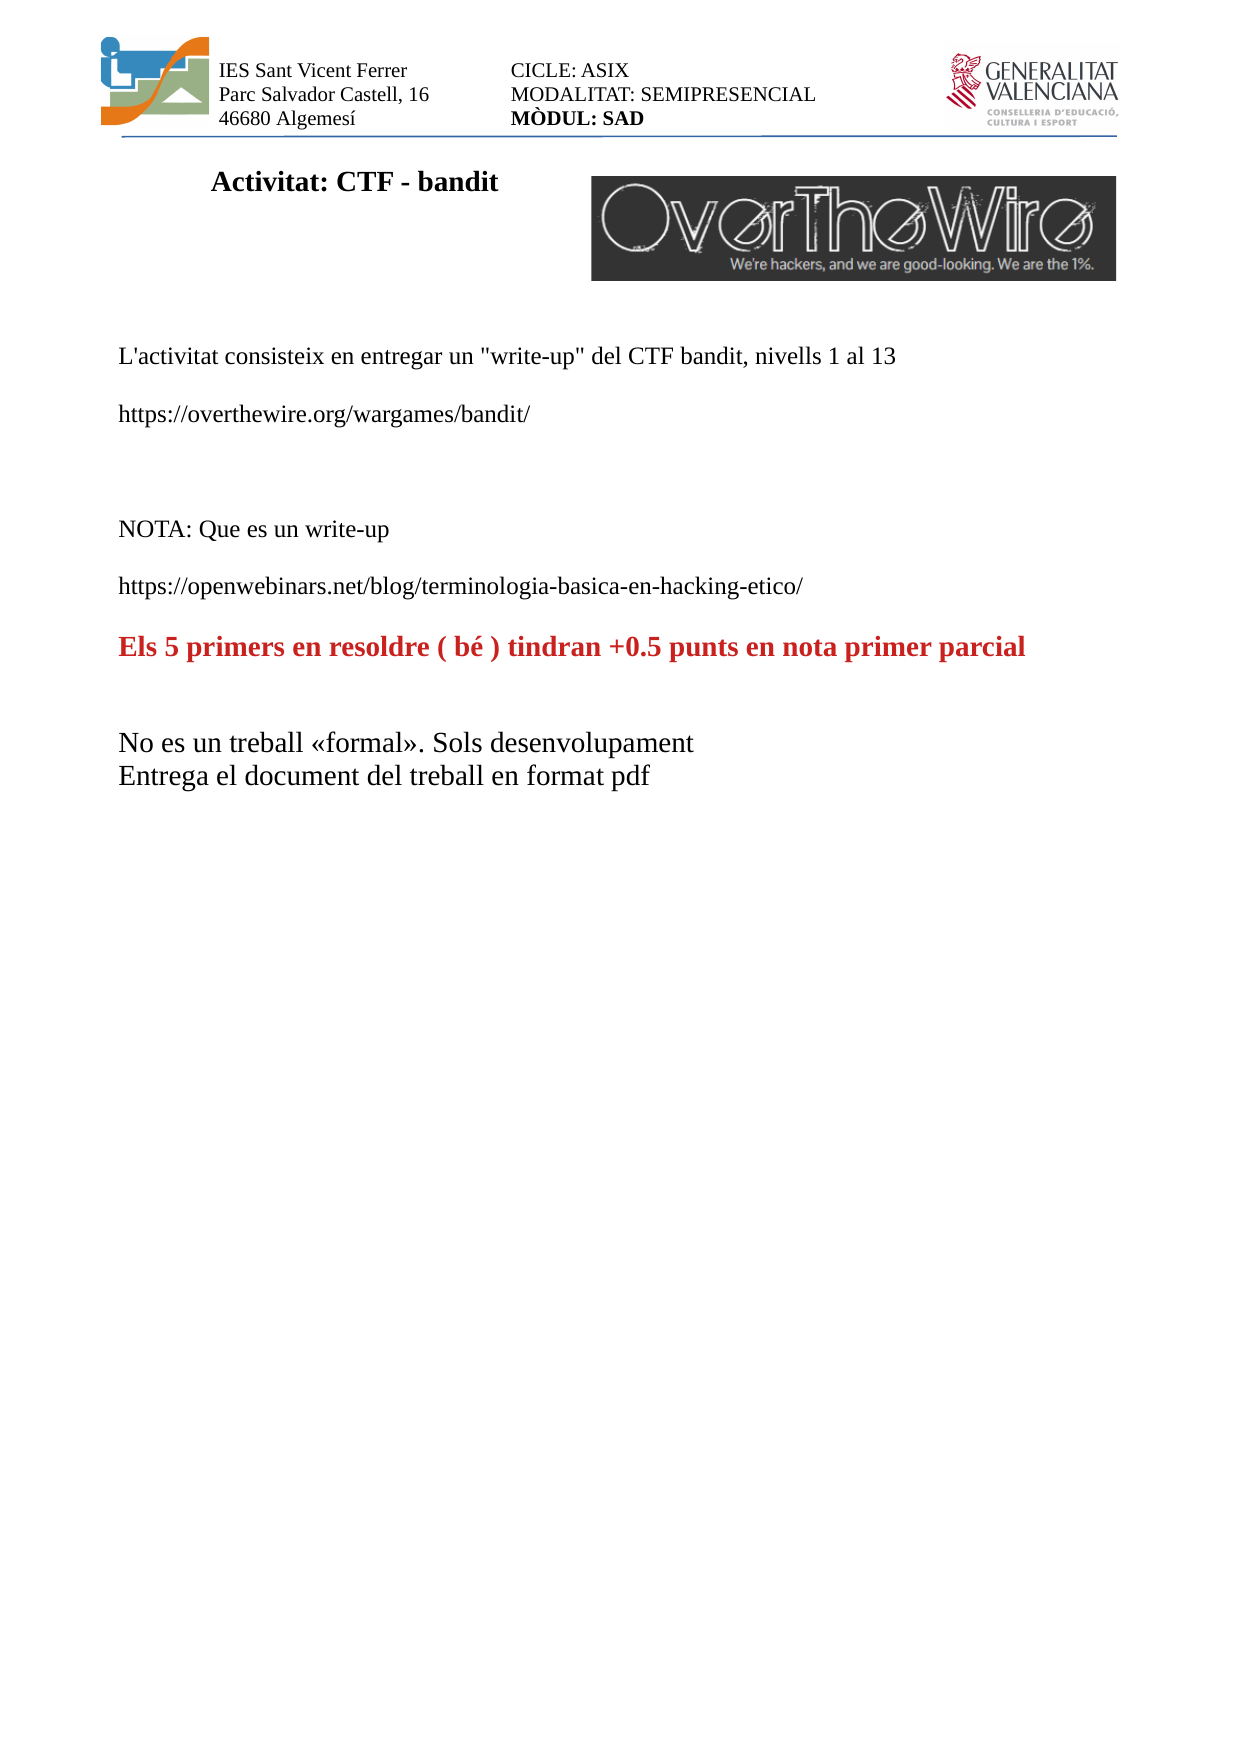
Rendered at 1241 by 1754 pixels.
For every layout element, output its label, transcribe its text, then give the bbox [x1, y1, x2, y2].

picture [100, 35, 210, 126]
text Els 5 primers en resoldre ( bé ) tindran +0.5 punts en nota primer parcial [118, 629, 1122, 662]
text No es un treball «formal». Sols desenvolupament [118, 725, 1122, 758]
text L'activitat consisteix en entregar un "write-up" del CTF bandit, nivells 1 al 13 [118, 341, 1122, 370]
text https://openwebinars.net/blog/terminologia-basica-en-hacking-etico/ [118, 571, 1122, 600]
picture [591, 176, 1117, 281]
picture [944, 42, 1121, 133]
text Entrega el document del treball en format pdf [118, 758, 1122, 792]
text Activitat: CTF - bandit [118, 164, 1122, 198]
text NOTA: Que es un write-up [118, 514, 1122, 543]
text https://overthewire.org/wargames/bandit/ [118, 399, 1122, 428]
